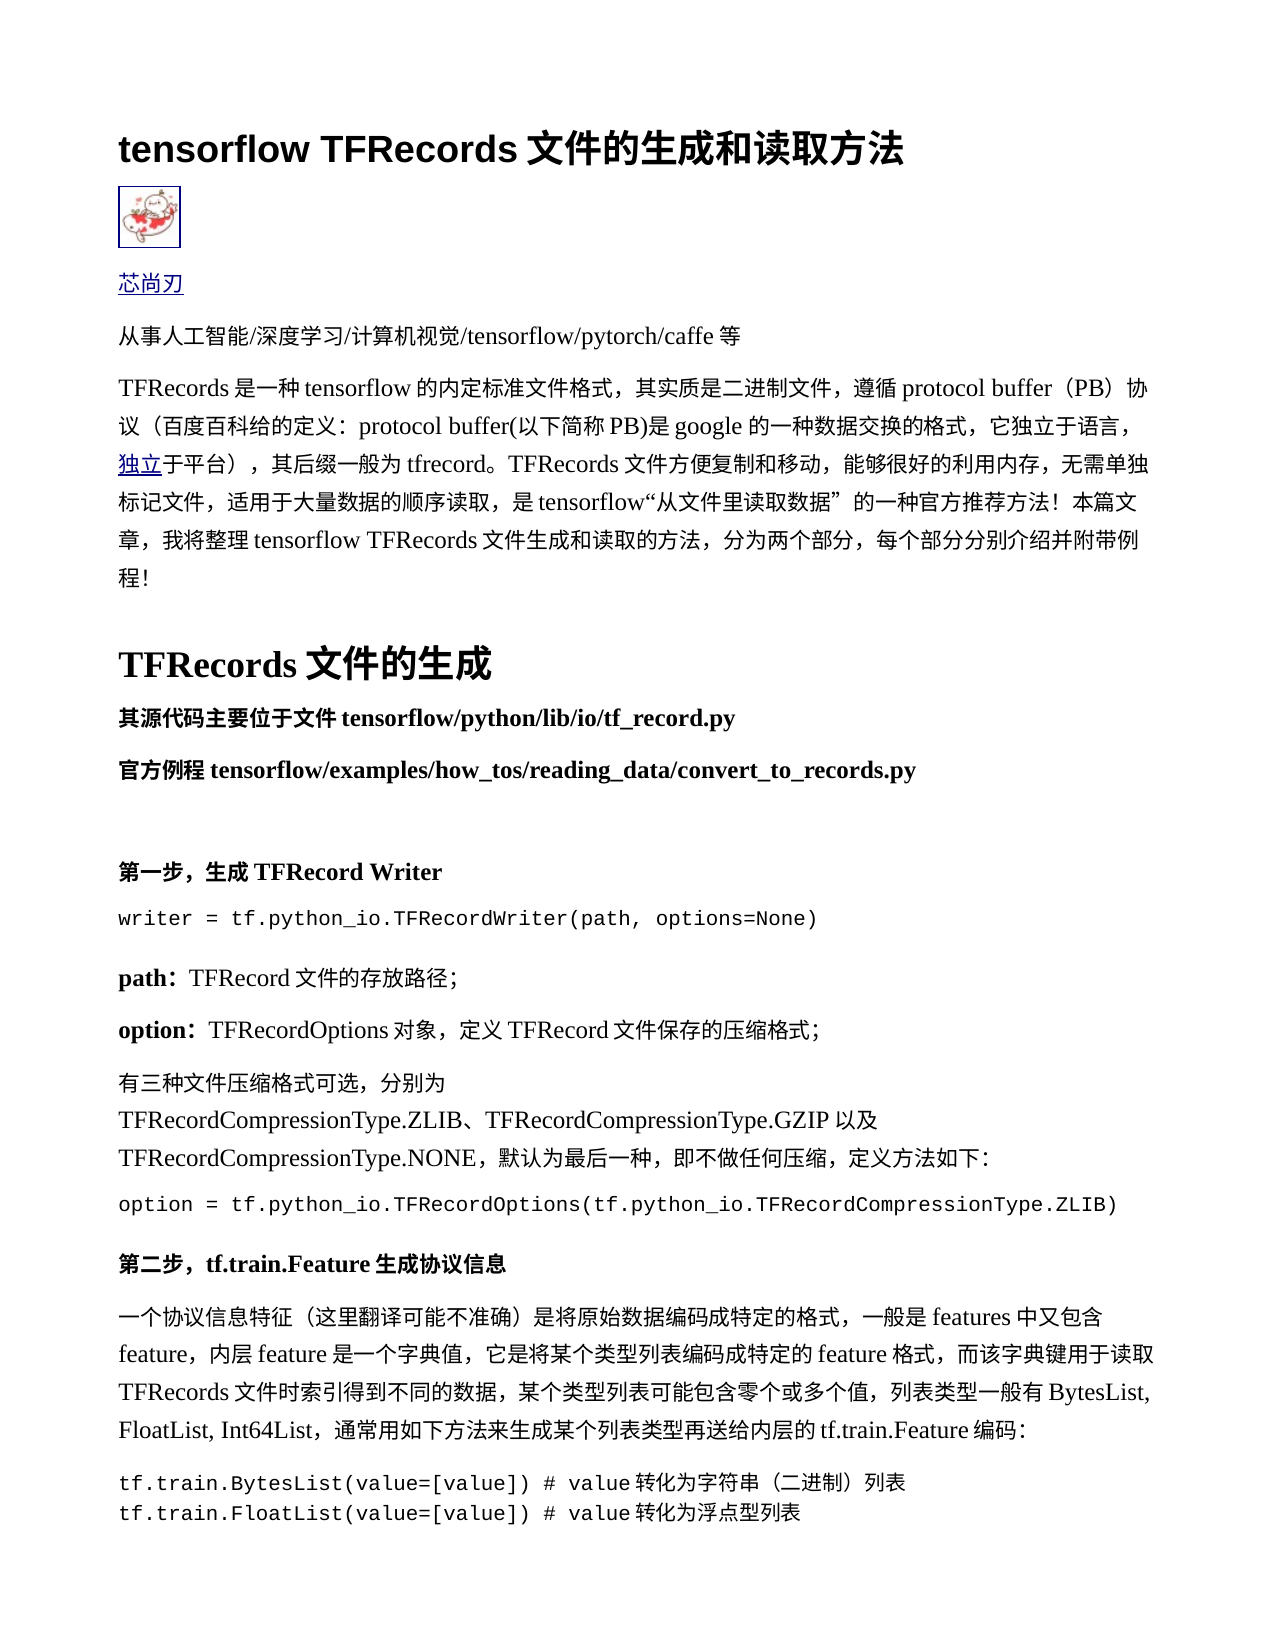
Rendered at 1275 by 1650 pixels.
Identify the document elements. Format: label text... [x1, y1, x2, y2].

text TFRecords是一种tensorflow的内定标准文件格式，其实质是二进制文件，遵循protocol buffer（PB）协议（百度百科给的定义：protocol buffer(以下简称PB)是google 的一种数据交换的格式，它独立于语言，独立于平台），其后缀一般为tfrecord。TFRecords文件方便复制和移动，能够很好的利用内存，无需单独标记文件，适用于大量数据的顺序读取，是tensorflow“从文件里读取数据”的一种官方推荐方法！本篇文章，我将整理tensorflow TFRecords文件生成和读取的方法，分为两个部分，每个部分分别介绍并附带例程！ [118, 371, 1157, 592]
text 第一步，生成TFRecord Writer [118, 855, 1157, 887]
text 第二步，tf.train.Feature生成协议信息 [118, 1247, 1157, 1279]
text 官方例程tensorflow/examples/how_tos/reading_data/convert_to_records.py [118, 753, 1157, 785]
subtitle tensorflow TFRecords文件的生成和读取方法 [118, 118, 1157, 173]
text option：TFRecordOptions对象，定义TFRecord文件保存的压缩格式； [118, 1013, 1157, 1045]
text 一个协议信息特征（这里翻译可能不准确）是将原始数据编码成特定的格式，一般是features中又包含feature，内层feature是一个字典值，它是将某个类型列表编码成特定的feature格式，而该字典键用于读取TFRecords文件时索引得到不同的数据，某个类型列表可能包含零个或多个值，列表类型一般有BytesList, FloatList, Int64List，通常用如下方法来生成某个列表类型再送给内层的tf.train.Feature编码： [118, 1299, 1157, 1445]
picture [120, 187, 179, 247]
text 有三种文件压缩格式可选，分别为TFRecordCompressionType.ZLIB、TFRecordCompressionType.GZIP以及TFRecordCompressionType.NONE，默认为最后一种，即不做任何压缩，定义方法如下： [118, 1066, 1157, 1173]
text tf.train.FloatList(value=[value]) # value转化为浮点型列表 [118, 1496, 1157, 1527]
text 从事人工智能/深度学习/计算机视觉/tensorflow/pytorch/caffe等 [118, 319, 1157, 350]
text option = tf.python_io.TFRecordOptions(tf.python_io.TFRecordCompressionType.ZLIB) [118, 1194, 1157, 1218]
text path：TFRecord文件的存放路径； [118, 961, 1157, 992]
text writer = tf.python_io.TFRecordWriter(path, options=None) [118, 907, 1157, 931]
text 其源代码主要位于文件tensorflow/python/lib/io/tf_record.py [118, 701, 1157, 733]
text 芯尚刃 [118, 268, 1157, 298]
text tf.train.BytesList(value=[value]) # value转化为字符串（二进制）列表 [118, 1466, 1157, 1496]
subtitle TFRecords文件的生成 [118, 634, 1157, 688]
